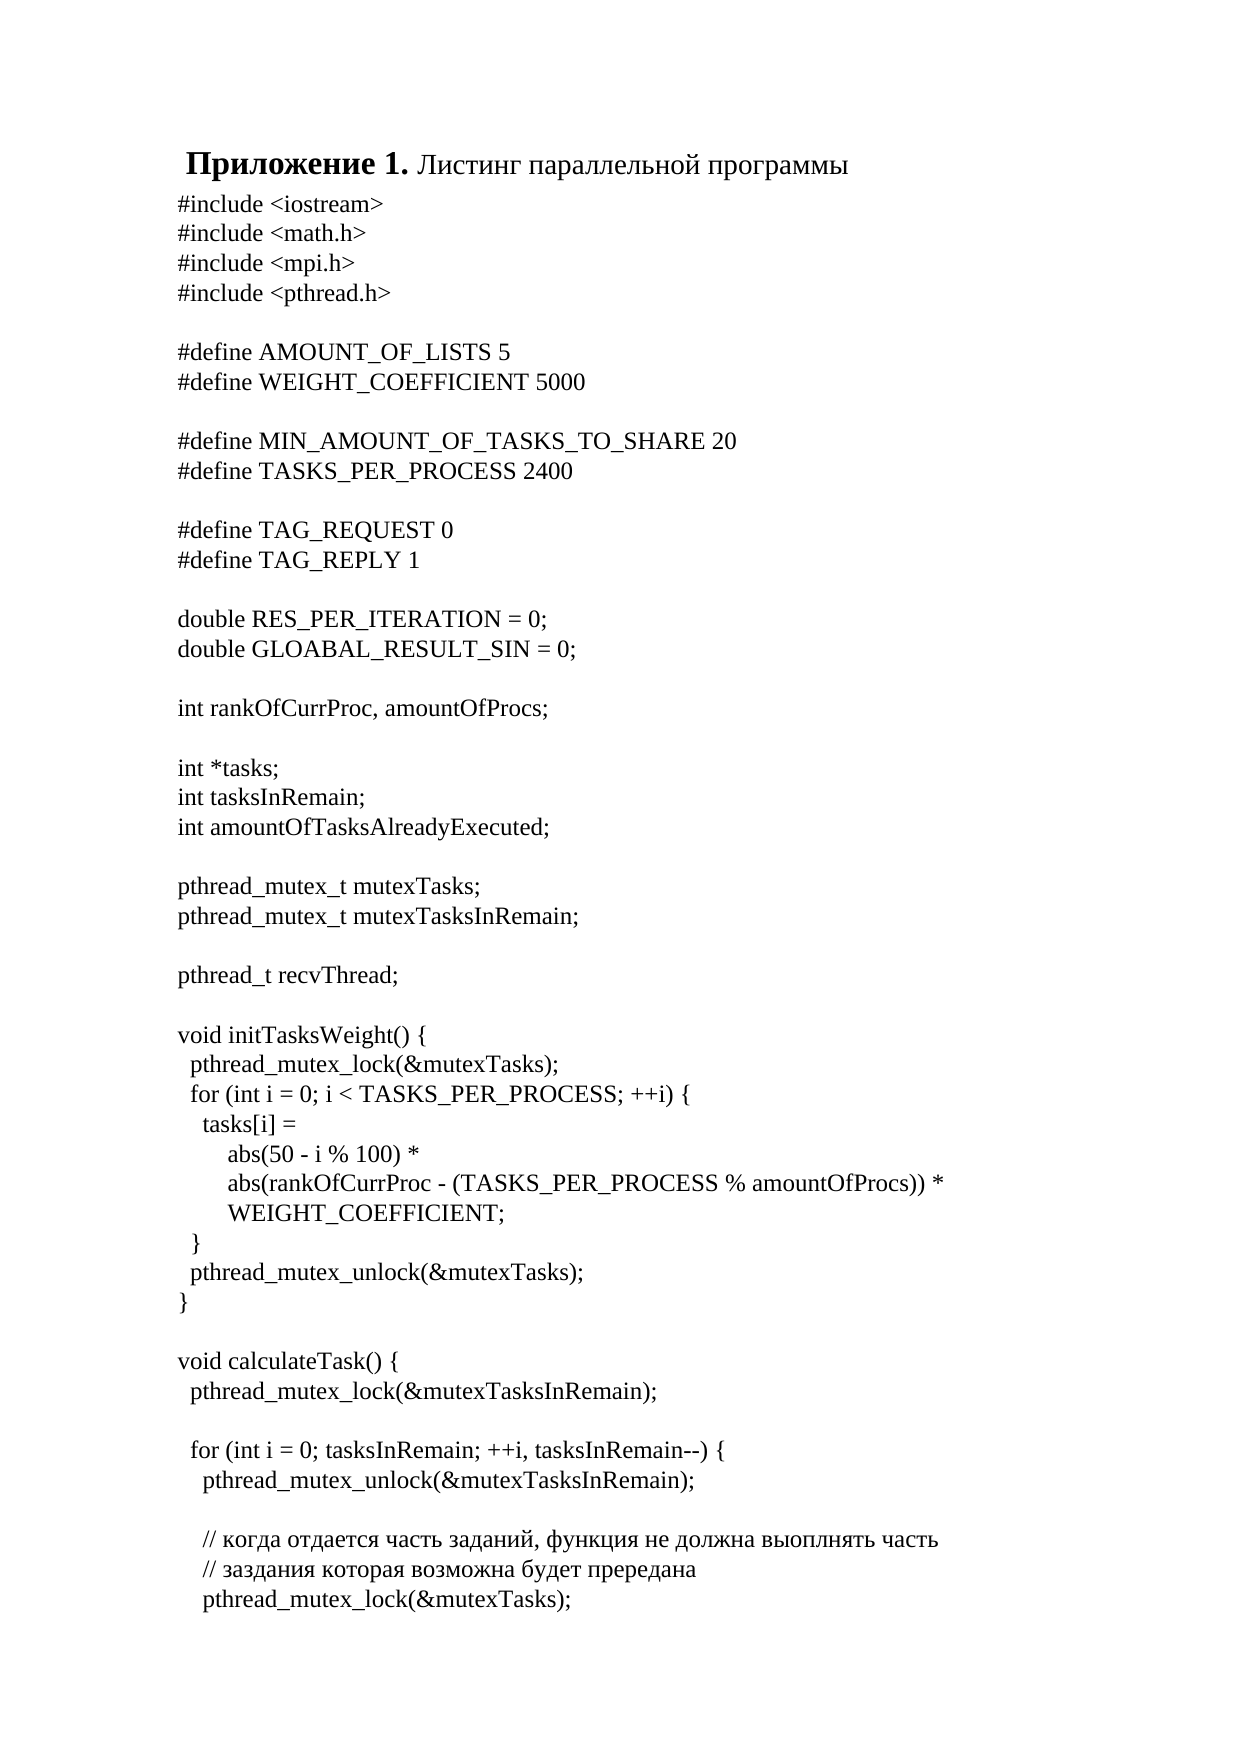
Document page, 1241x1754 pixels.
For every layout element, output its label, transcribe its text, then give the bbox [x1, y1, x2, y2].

text #include <iostream> [177, 188, 1152, 217]
text for (int i = 0; i < TASKS_PER_PROCESS; ++i) { [177, 1078, 1152, 1108]
text #define MIN_AMOUNT_OF_TASKS_TO_SHARE 20 [177, 425, 1152, 455]
text #include <mpi.h> [177, 247, 1152, 277]
text #define WEIGHT_COEFFICIENT 5000 [177, 366, 1152, 396]
subtitle Приложение 1. Листинг параллельной программы [177, 143, 1152, 181]
text #define TAG_REPLY 1 [177, 544, 1152, 574]
text // когда отдается часть заданий, функция не должна выоплнять часть [177, 1524, 1152, 1553]
text int tasksInRemain; [177, 781, 1152, 811]
text pthread_mutex_unlock(&mutexTasksInRemain); [177, 1464, 1152, 1494]
text } [177, 1227, 1152, 1256]
text #define TASKS_PER_PROCESS 2400 [177, 455, 1152, 484]
text WEIGHT_COEFFICIENT; [177, 1197, 1152, 1227]
text void initTasksWeight() { [177, 1019, 1152, 1049]
text pthread_mutex_lock(&mutexTasksInRemain); [177, 1375, 1152, 1405]
text abs(rankOfCurrProc - (TASKS_PER_PROCESS % amountOfProcs)) * [177, 1167, 1152, 1197]
text int amountOfTasksAlreadyExecuted; [177, 811, 1152, 841]
text pthread_mutex_lock(&mutexTasks); [177, 1049, 1152, 1078]
text pthread_mutex_unlock(&mutexTasks); [177, 1256, 1152, 1286]
text pthread_mutex_t mutexTasksInRemain; [177, 900, 1152, 930]
text tasks[i] = [177, 1108, 1152, 1138]
text pthread_t recvThread; [177, 959, 1152, 989]
text int *tasks; [177, 752, 1152, 781]
text #include <pthread.h> [177, 277, 1152, 306]
text #include <math.h> [177, 217, 1152, 247]
text } [177, 1286, 1152, 1316]
text double RES_PER_ITERATION = 0; [177, 603, 1152, 633]
text #define AMOUNT_OF_LISTS 5 [177, 336, 1152, 366]
text pthread_mutex_t mutexTasks; [177, 871, 1152, 900]
text pthread_mutex_lock(&mutexTasks); [177, 1583, 1152, 1613]
text void calculateTask() { [177, 1346, 1152, 1375]
text int rankOfCurrProc, amountOfProcs; [177, 692, 1152, 722]
text double GLOABAL_RESULT_SIN = 0; [177, 633, 1152, 663]
text #define TAG_REQUEST 0 [177, 514, 1152, 544]
text for (int i = 0; tasksInRemain; ++i, tasksInRemain--) { [177, 1434, 1152, 1464]
text abs(50 - i % 100) * [177, 1138, 1152, 1167]
text // заздания которая возможна будет прередана [177, 1553, 1152, 1583]
